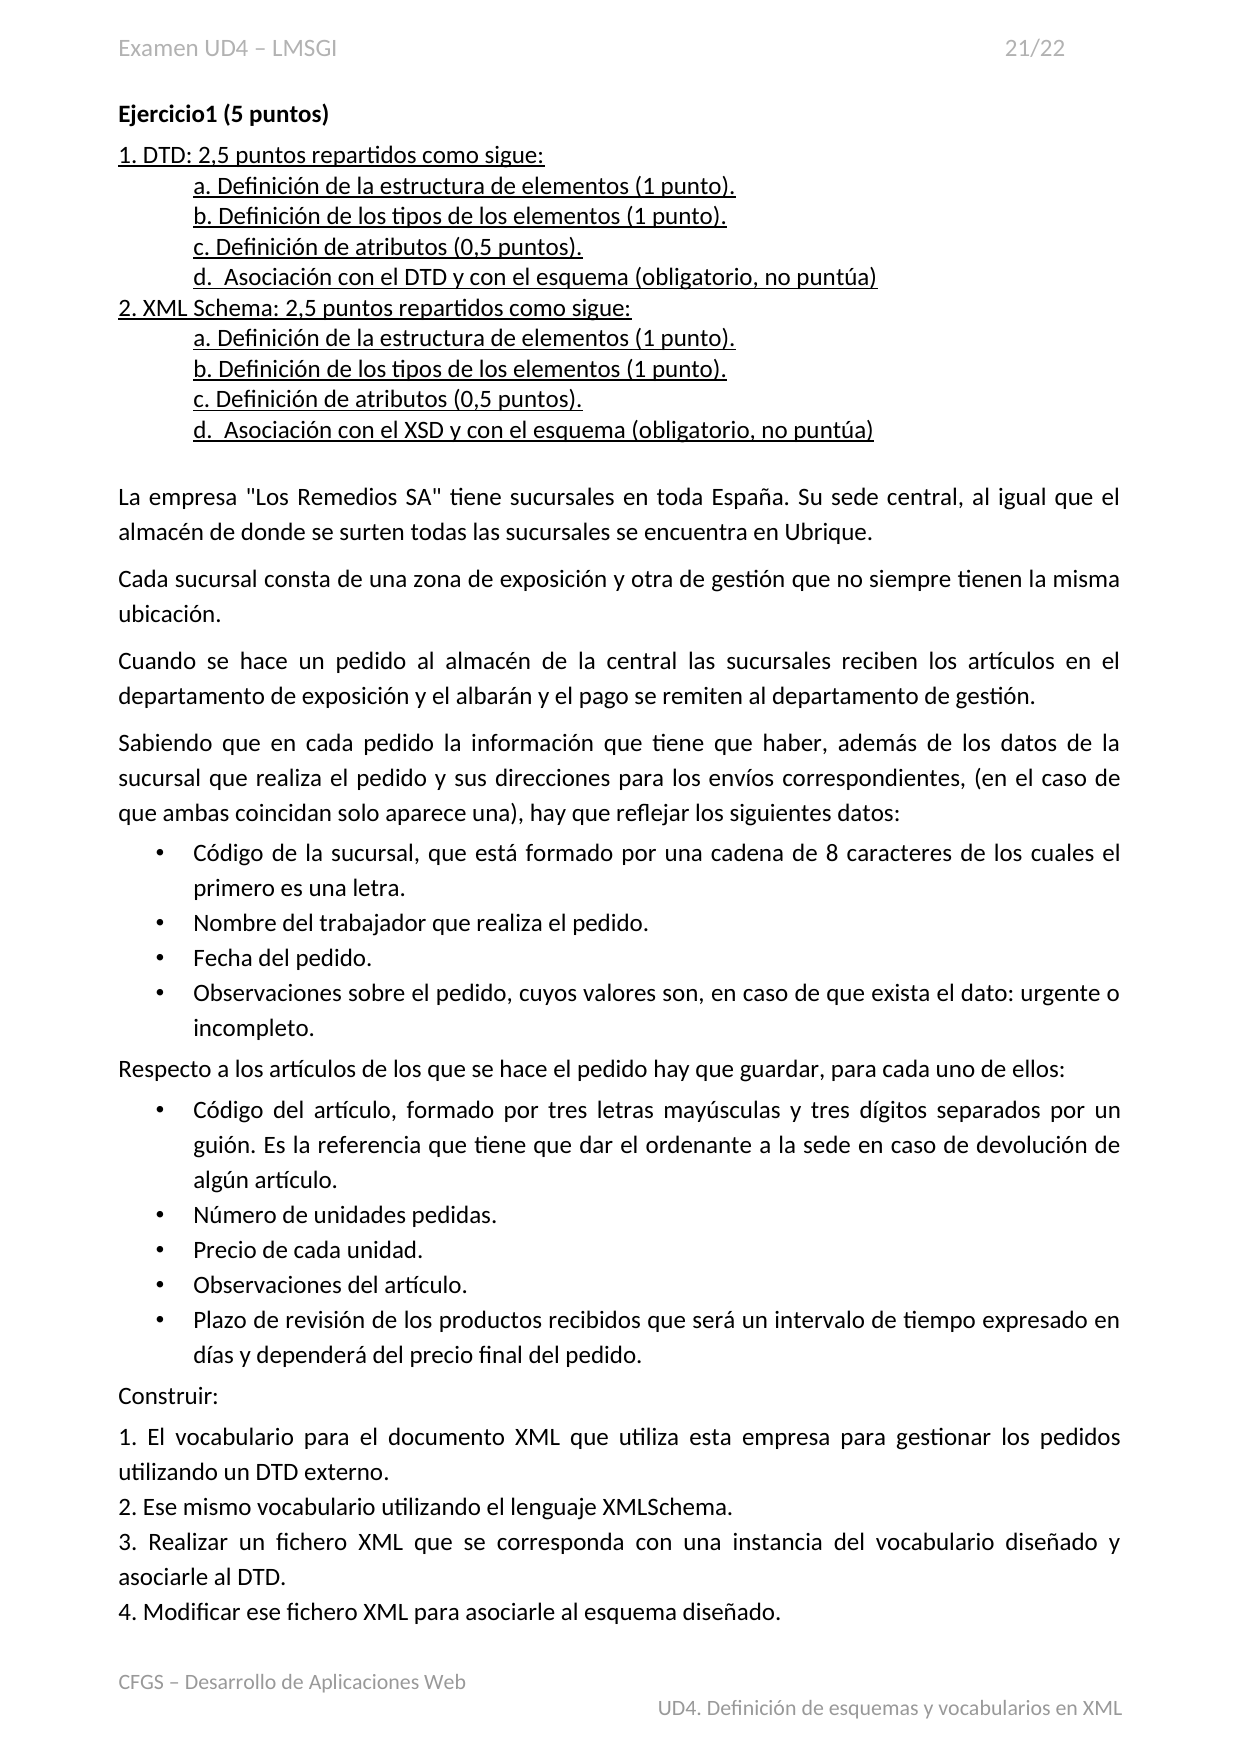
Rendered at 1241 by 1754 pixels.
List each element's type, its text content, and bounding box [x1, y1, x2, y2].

text Cuando se hace un pedido al almacén de la central las sucursales reciben los artículos en el departamento de exposición y el albarán y el pago se remiten al departamento de gestión. [118, 645, 1122, 710]
text 3. Realizar un fichero XML que se corresponda con una instancia del vocabulario diseñado y asociarle al DTD. [118, 1526, 1122, 1592]
text 2. XML Schema: 2,5 puntos repartidos como sigue: [118, 292, 1122, 322]
text b. Definición de los tipos de los elementos (1 punto). [193, 200, 1122, 231]
list Precio de cada unidad. [156, 1234, 1122, 1265]
text c. Definición de atributos (0,5 puntos). [193, 231, 1122, 261]
list Código de la sucursal, que está formado por una cadena de 8 caracteres de los cuales el primero es una letra. [156, 838, 1122, 903]
text Cada sucursal consta de una zona de exposición y otra de gestión que no siempre tienen la misma ubicación. [118, 563, 1122, 628]
list Observaciones del artículo. [156, 1269, 1122, 1300]
text c. Definición de atributos (0,5 puntos). [193, 383, 1122, 414]
text Sabiendo que en cada pedido la información que tiene que haber, además de los datos de la sucursal que realiza el pedido y sus direcciones para los envíos correspondientes, (en el caso de que ambas coincidan solo aparece una), hay que reflejar los siguientes datos: [118, 727, 1122, 827]
text 1. El vocabulario para el documento XML que utiliza esta empresa para gestionar los pedidos utilizando un DTD externo. [118, 1421, 1122, 1487]
text d. Asociación con el XSD y con el esquema (obligatorio, no puntúa) [193, 414, 1122, 444]
text 1. DTD: 2,5 puntos repartidos como sigue: [118, 139, 1122, 170]
list Fecha del pedido. [156, 943, 1122, 973]
list Plazo de revisión de los productos recibidos que será un intervalo de tiempo expresado en días y dependerá del precio final del pedido. [156, 1304, 1122, 1370]
text b. Definición de los tipos de los elementos (1 punto). [193, 353, 1122, 383]
text a. Definición de la estructura de elementos (1 punto). [193, 170, 1122, 200]
list Observaciones sobre el pedido, cuyos valores son, en caso de que exista el dato: urgente o incompleto. [156, 978, 1122, 1043]
text Construir: [118, 1380, 1122, 1411]
list Código del artículo, formado por tres letras mayúsculas y tres dígitos separados por un guión. Es la referencia que tiene que dar el ordenante a la sede en caso de devolución de algún artículo. [156, 1094, 1122, 1195]
text Ejercicio1 (5 puntos) [118, 98, 1122, 129]
text a. Definición de la estructura de elementos (1 punto). [193, 322, 1122, 353]
text 2. Ese mismo vocabulario utilizando el lenguaje XMLSchema. [118, 1491, 1122, 1522]
text d. Asociación con el DTD y con el esquema (obligatorio, no puntúa) [193, 261, 1122, 292]
list Número de unidades pedidas. [156, 1199, 1122, 1230]
text 4. Modificar ese fichero XML para asociarle al esquema diseñado. [118, 1596, 1122, 1627]
list Nombre del trabajador que realiza el pedido. [156, 908, 1122, 938]
text La empresa "Los Remedios SA" tiene sucursales en toda España. Su sede central, al igual que el almacén de donde se surten todas las sucursales se encuentra en Ubrique. [118, 481, 1122, 547]
text Respecto a los artículos de los que se hace el pedido hay que guardar, para cada uno de ellos: [118, 1053, 1122, 1084]
